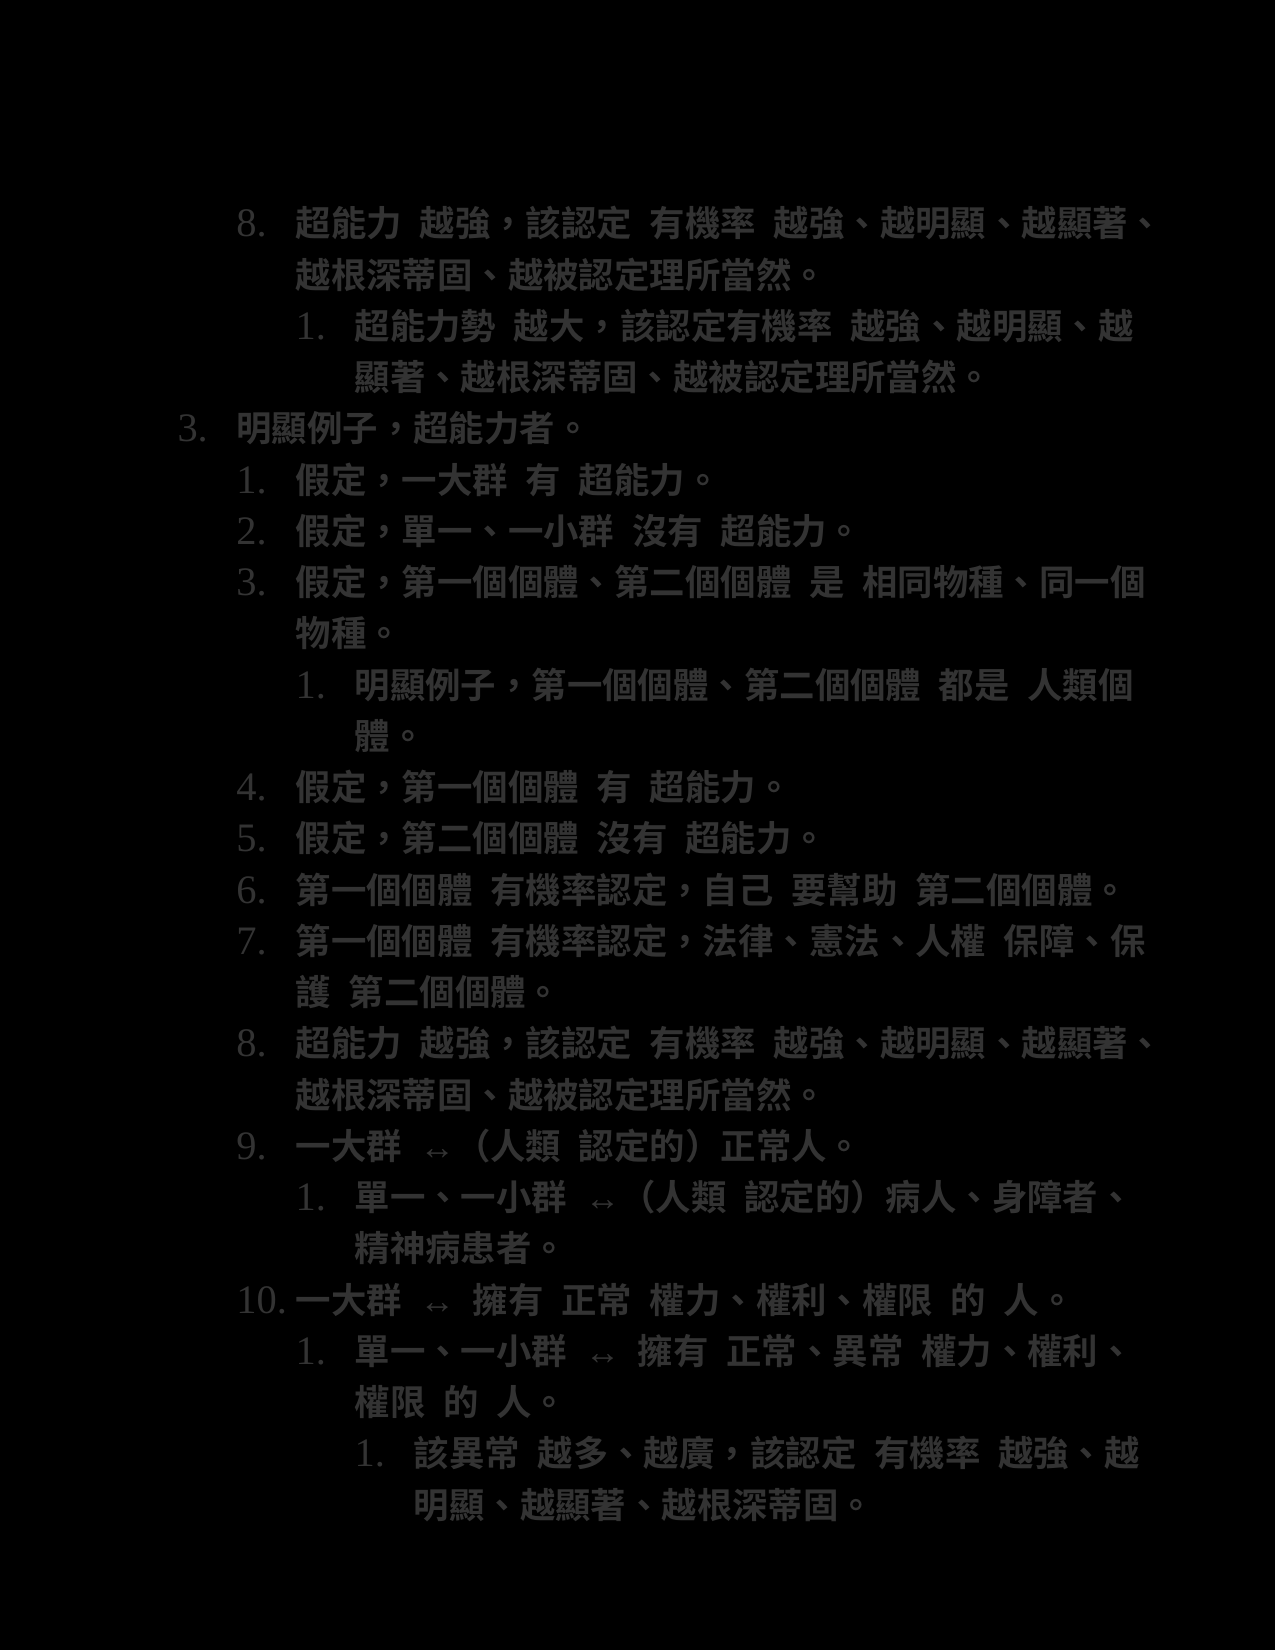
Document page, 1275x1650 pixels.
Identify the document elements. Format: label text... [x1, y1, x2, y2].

list 第一個個體 有機率認定，法律、憲法、人權 保障、保護 第二個個體。 [236, 913, 1157, 1016]
list 超能力 越強，該認定 有機率 越強、越明顯、越顯著、越根深蒂固、越被認定理所當然。 [236, 1016, 1157, 1118]
list 一大群 ↔ 擁有 正常 權力、權利、權限 的 人。 [236, 1272, 1157, 1323]
list 明顯例子，第一個個體、第二個個體 都是 人類個體。 [295, 657, 1157, 759]
list 單一、一小群 ↔（人類 認定的）病人、身障者、精神病患者。 [295, 1169, 1157, 1272]
list 一大群 ↔（人類 認定的）正常人。 [236, 1118, 1157, 1169]
list 假定，單一、一小群 沒有 超能力。 [236, 503, 1157, 554]
list 假定，一大群 有 超能力。 [236, 452, 1157, 503]
list 該異常 越多、越廣，該認定 有機率 越強、越明顯、越顯著、越根深蒂固。 [354, 1426, 1157, 1528]
list 第一個個體 有機率認定，自己 要幫助 第二個個體。 [236, 862, 1157, 913]
list 假定，第一個個體、第二個個體 是 相同物種、同一個物種。 [236, 554, 1157, 657]
list 超能力 越強，該認定 有機率 越強、越明顯、越顯著、越根深蒂固、越被認定理所當然。 [236, 196, 1157, 298]
list 超能力勢 越大，該認定有機率 越強、越明顯、越顯著、越根深蒂固、越被認定理所當然。 [295, 298, 1157, 401]
list 假定，第一個個體 有 超能力。 [236, 759, 1157, 811]
list 單一、一小群 ↔ 擁有 正常、異常 權力、權利、權限 的 人。 [295, 1323, 1157, 1426]
list 明顯例子，超能力者。 [177, 401, 1157, 452]
list 假定，第二個個體 沒有 超能力。 [236, 811, 1157, 862]
